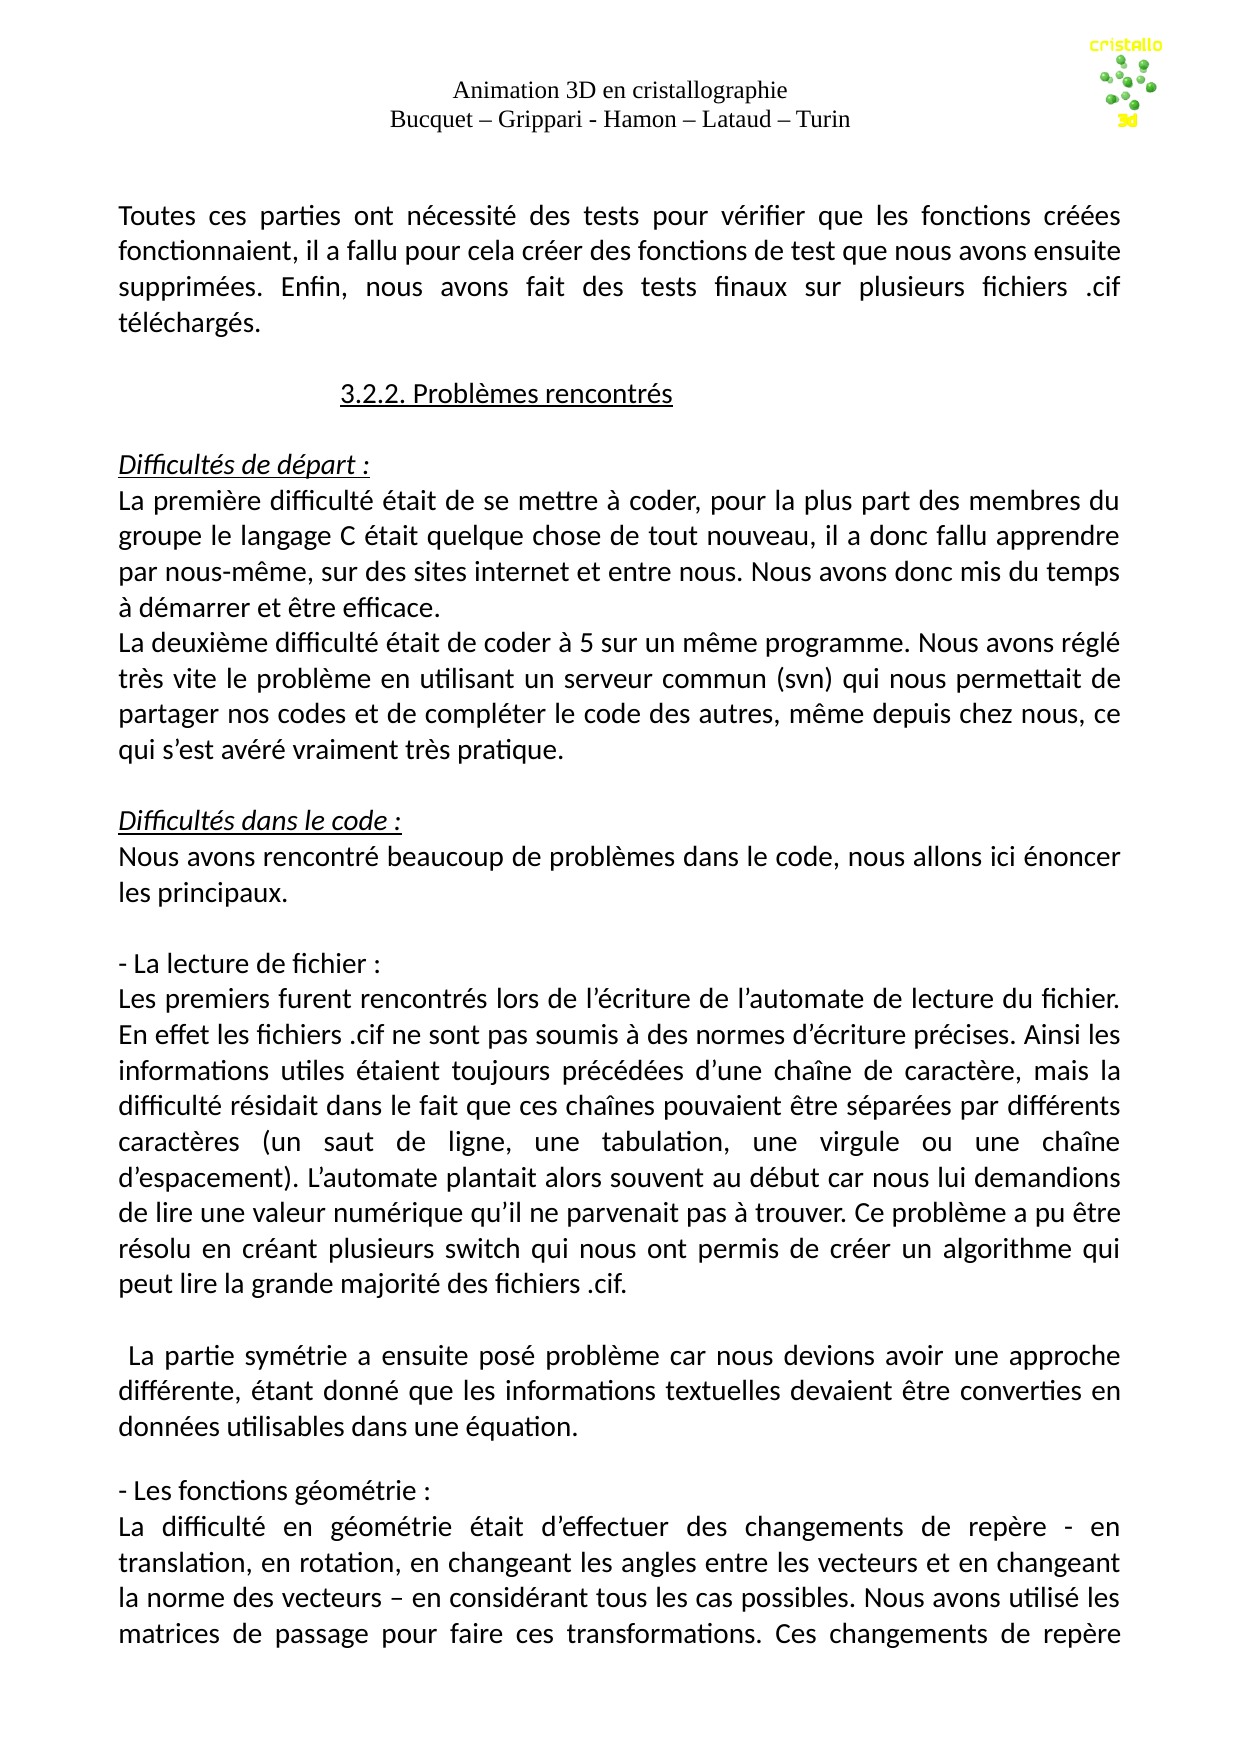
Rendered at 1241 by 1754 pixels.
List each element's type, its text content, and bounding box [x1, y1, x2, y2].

text - Les fonctions géométrie : [118, 1472, 1122, 1508]
text La première difficulté était de se mettre à coder, pour la plus part des membres du groupe le langage C était quelque chose de tout nouveau, il a donc fallu apprendre par nous-même, sur des sites internet et entre nous. Nous avons donc mis du temps à démarrer et être efficace. [118, 482, 1122, 624]
text La deuxième difficulté était de coder à 5 sur un même programme. Nous avons réglé très vite le problème en utilisant un serveur commun (svn) qui nous permettait de partager nos codes et de compléter le code des autres, même depuis chez nous, ce qui s’est avéré vraiment très pratique. [118, 624, 1122, 767]
text Toutes ces parties ont nécessité des tests pour vérifier que les fonctions créées fonctionnaient, il a fallu pour cela créer des fonctions de test que nous avons ensuite supprimées. Enfin, nous avons fait des tests finaux sur plusieurs fichiers .cif téléchargés. [118, 197, 1122, 339]
text Difficultés dans le code : [118, 802, 1122, 838]
text Nous avons rencontré beaucoup de problèmes dans le code, nous allons ici énoncer les principaux. [118, 838, 1122, 909]
text La partie symétrie a ensuite posé problème car nous devions avoir une approche différente, étant donné que les informations textuelles devaient être converties en données utilisables dans une équation. [118, 1337, 1122, 1444]
text 3.2.2. Problèmes rencontrés [118, 375, 1122, 411]
text Les premiers furent rencontrés lors de l’écriture de l’automate de lecture du fichier. En effet les fichiers .cif ne sont pas soumis à des normes d’écriture précises. Ainsi les informations utiles étaient toujours précédées d’une chaîne de caractère, mais la difficulté résidait dans le fait que ces chaînes pouvaient être séparées par différents caractères (un saut de ligne, une tabulation, une virgule ou une chaîne d’espacement). L’automate plantait alors souvent au début car nous lui demandions de lire une valeur numérique qu’il ne parvenait pas à trouver. Ce problème a pu être résolu en créant plusieurs switch qui nous ont permis de créer un algorithme qui peut lire la grande majorité des fichiers .cif. [118, 981, 1122, 1301]
text Difficultés de départ : [118, 446, 1122, 482]
text - La lecture de fichier : [118, 945, 1122, 981]
text La difficulté en géométrie était d’effectuer des changements de repère - en translation, en rotation, en changeant les angles entre les vecteurs et en changeant la norme des vecteurs – en considérant tous les cas possibles. Nous avons utilisé les matrices de passage pour faire ces transformations. Ces changements de repère [118, 1508, 1122, 1651]
